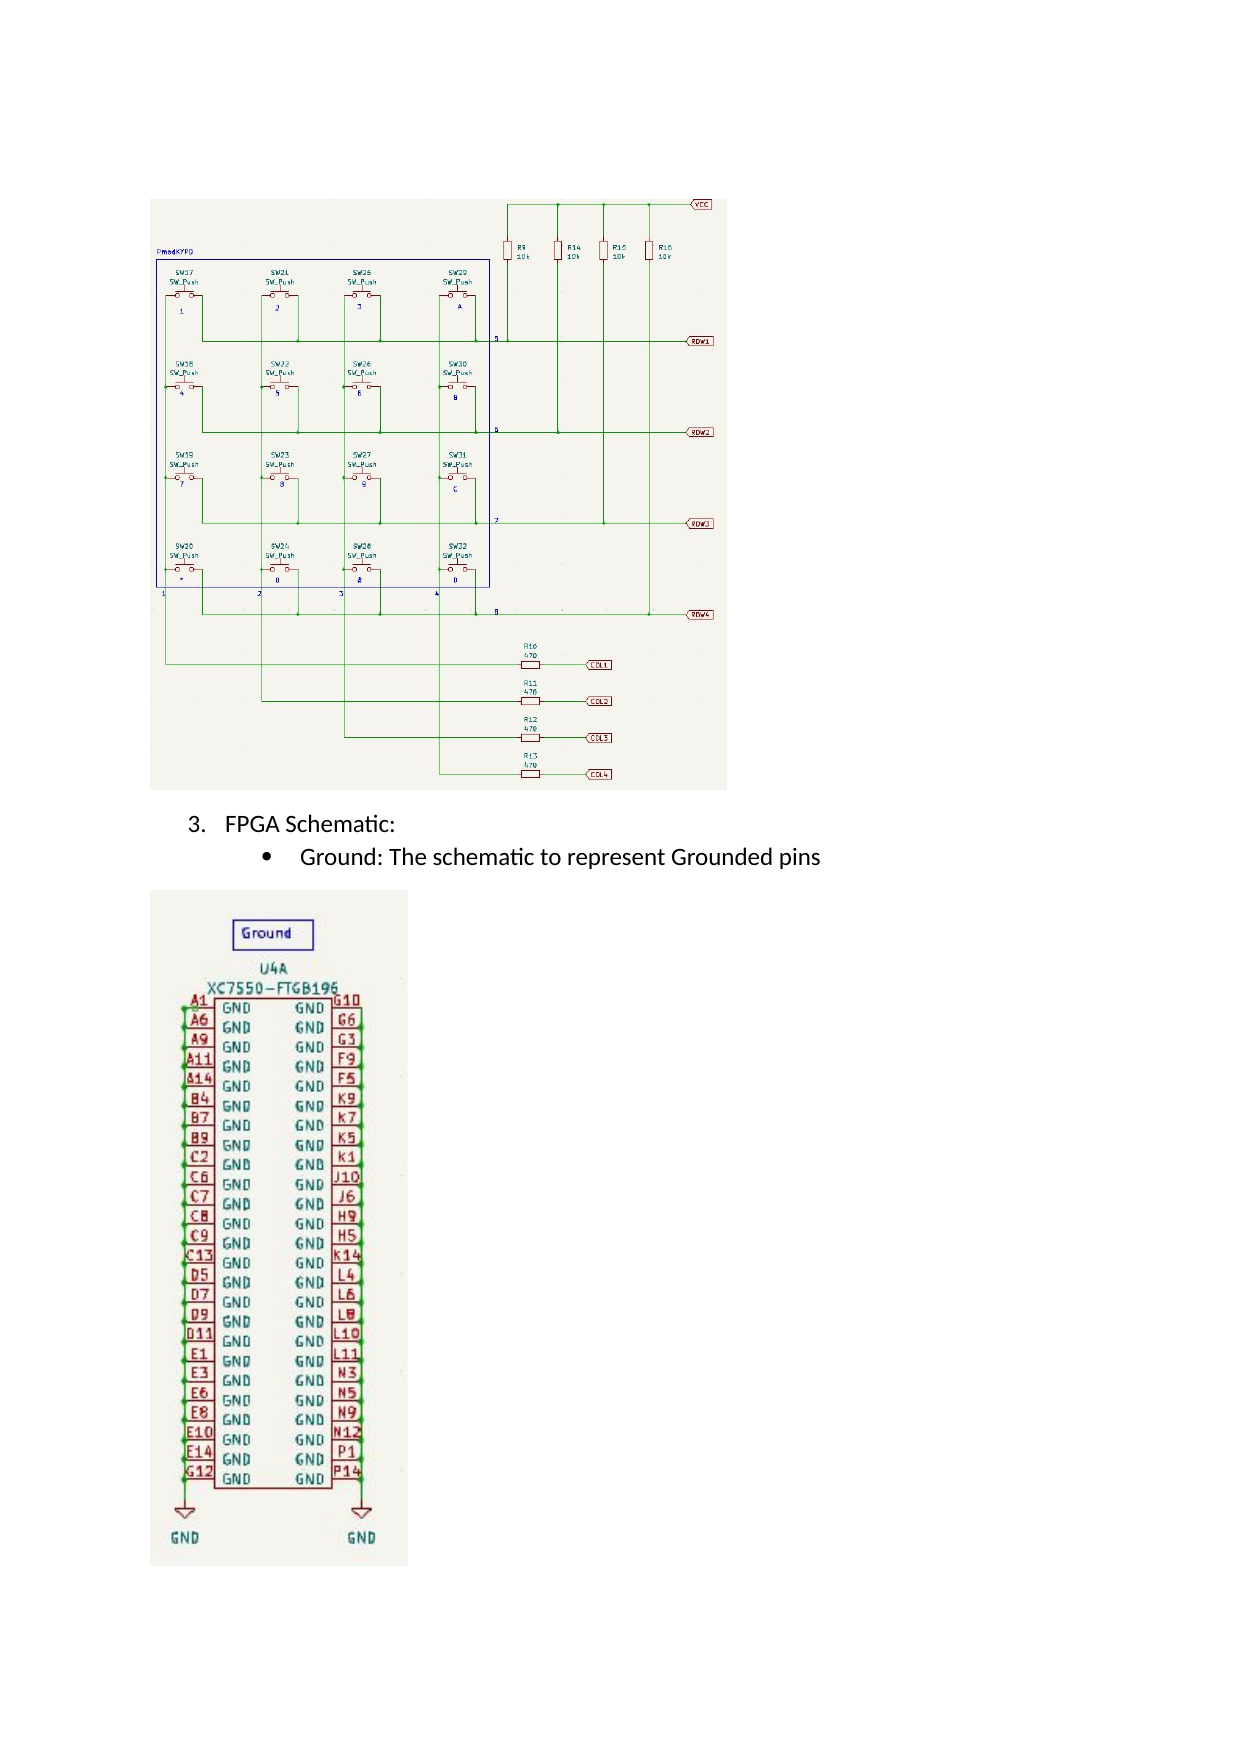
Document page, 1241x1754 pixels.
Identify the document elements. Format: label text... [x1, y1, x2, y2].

list FPGA Schematic: [187, 808, 1090, 839]
list Ground: The schematic to represent Grounded pins [262, 841, 1090, 872]
